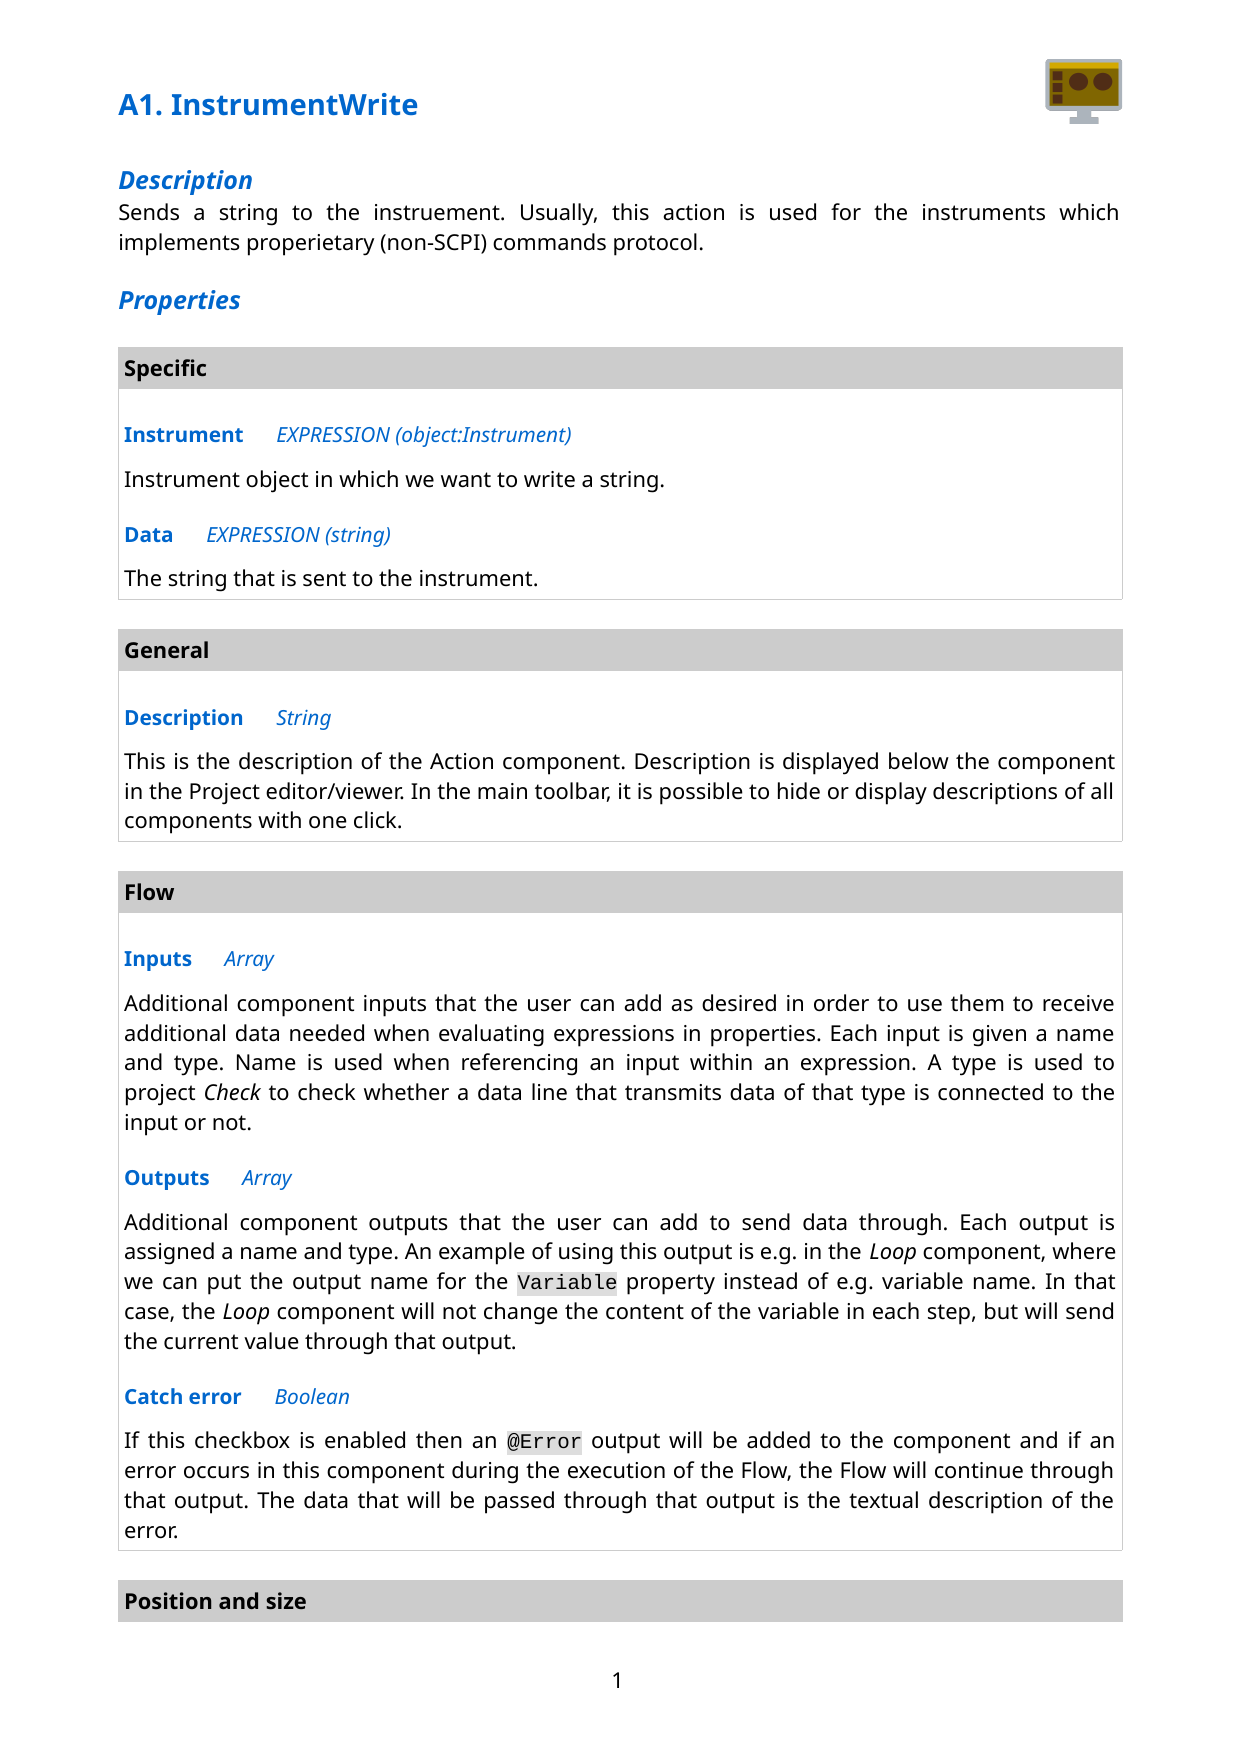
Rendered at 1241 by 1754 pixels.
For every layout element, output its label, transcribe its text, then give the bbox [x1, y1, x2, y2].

table_header General [119, 630, 1122, 670]
table_header Specific [119, 348, 1122, 388]
text Sends a string to the instruement. Usually, this action is used for the instruments which implements properietary (non-SCPI) commands protocol. [118, 197, 1122, 256]
table_cell Instrument EXPRESSION (object:Instrument) Instrument object in which we want to write a string. Data EXPRESSION (string) The string that is sent to the instrument. [119, 389, 1122, 599]
table_header Flow [119, 872, 1122, 912]
subtitle Properties [118, 283, 1122, 317]
table_cell Inputs Array Additional component inputs that the user can add as desired in order to use them to receive additional data needed when evaluating expressions in properties. Each input is given a name and type. Name is used when referencing an input within an expression. A type is used to project Check to check whether a data line that transmits data of that type is connected to the input or not. Outputs Array Additional component outputs that the user can add to send data through. Each output is assigned a name and type. An example of using this output is e.g. in the Loop component, where we can put the output name for the Variable property instead of e.g. variable name. In that case, the Loop component will not change the content of the variable in each step, but will send the current value through that output. Catch error Boolean If this checkbox is enabled then an @Error output will be added to the component and if an error occurs in this component during the execution of the Flow, the Flow will continue through that output. The data that will be passed through that output is the textual description of the error. [119, 913, 1122, 1550]
subtitle Description [118, 163, 1122, 197]
picture [1045, 59, 1123, 124]
subtitle InstrumentWrite [118, 84, 1045, 124]
table_cell Description String This is the description of the Action component. Description is displayed below the component in the Project editor/viewer. In the main toolbar, it is possible to hide or display descriptions of all components with one click. [119, 671, 1122, 841]
table_header Position and size [119, 1581, 1122, 1621]
